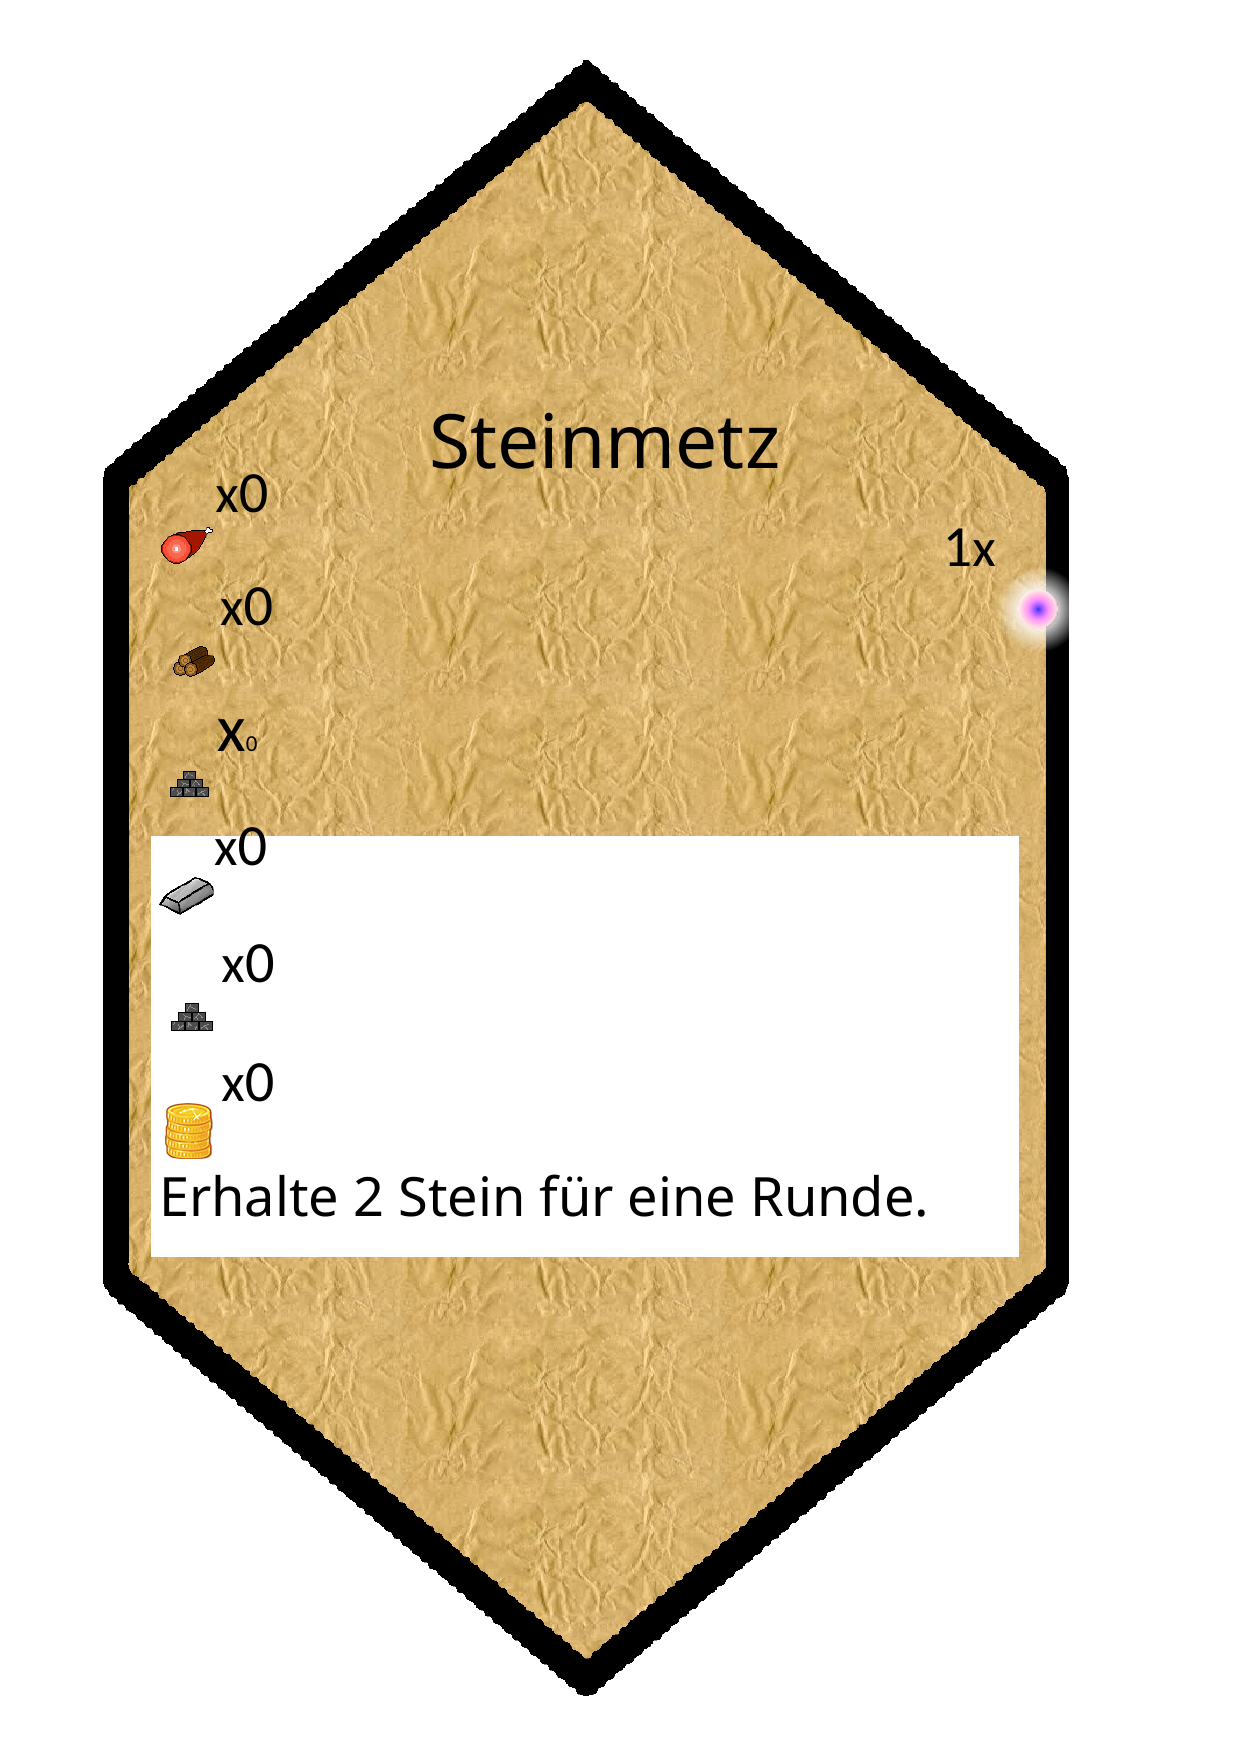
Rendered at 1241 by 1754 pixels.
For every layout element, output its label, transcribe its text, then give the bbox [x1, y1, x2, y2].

table_header Steinmetz [295, 286, 317, 307]
table_header 1x [915, 286, 1092, 1159]
table_cell Erhalte 2 Stein für eine Runde. [704, 1159, 1092, 1601]
table_header Sabotage [1069, 582, 1081, 637]
table_header Steinmetz [856, 286, 915, 340]
table_cell Erhalte 2 Stein für eine Runde. [148, 1328, 469, 1601]
table_header x0x0 x0 [148, 286, 295, 432]
